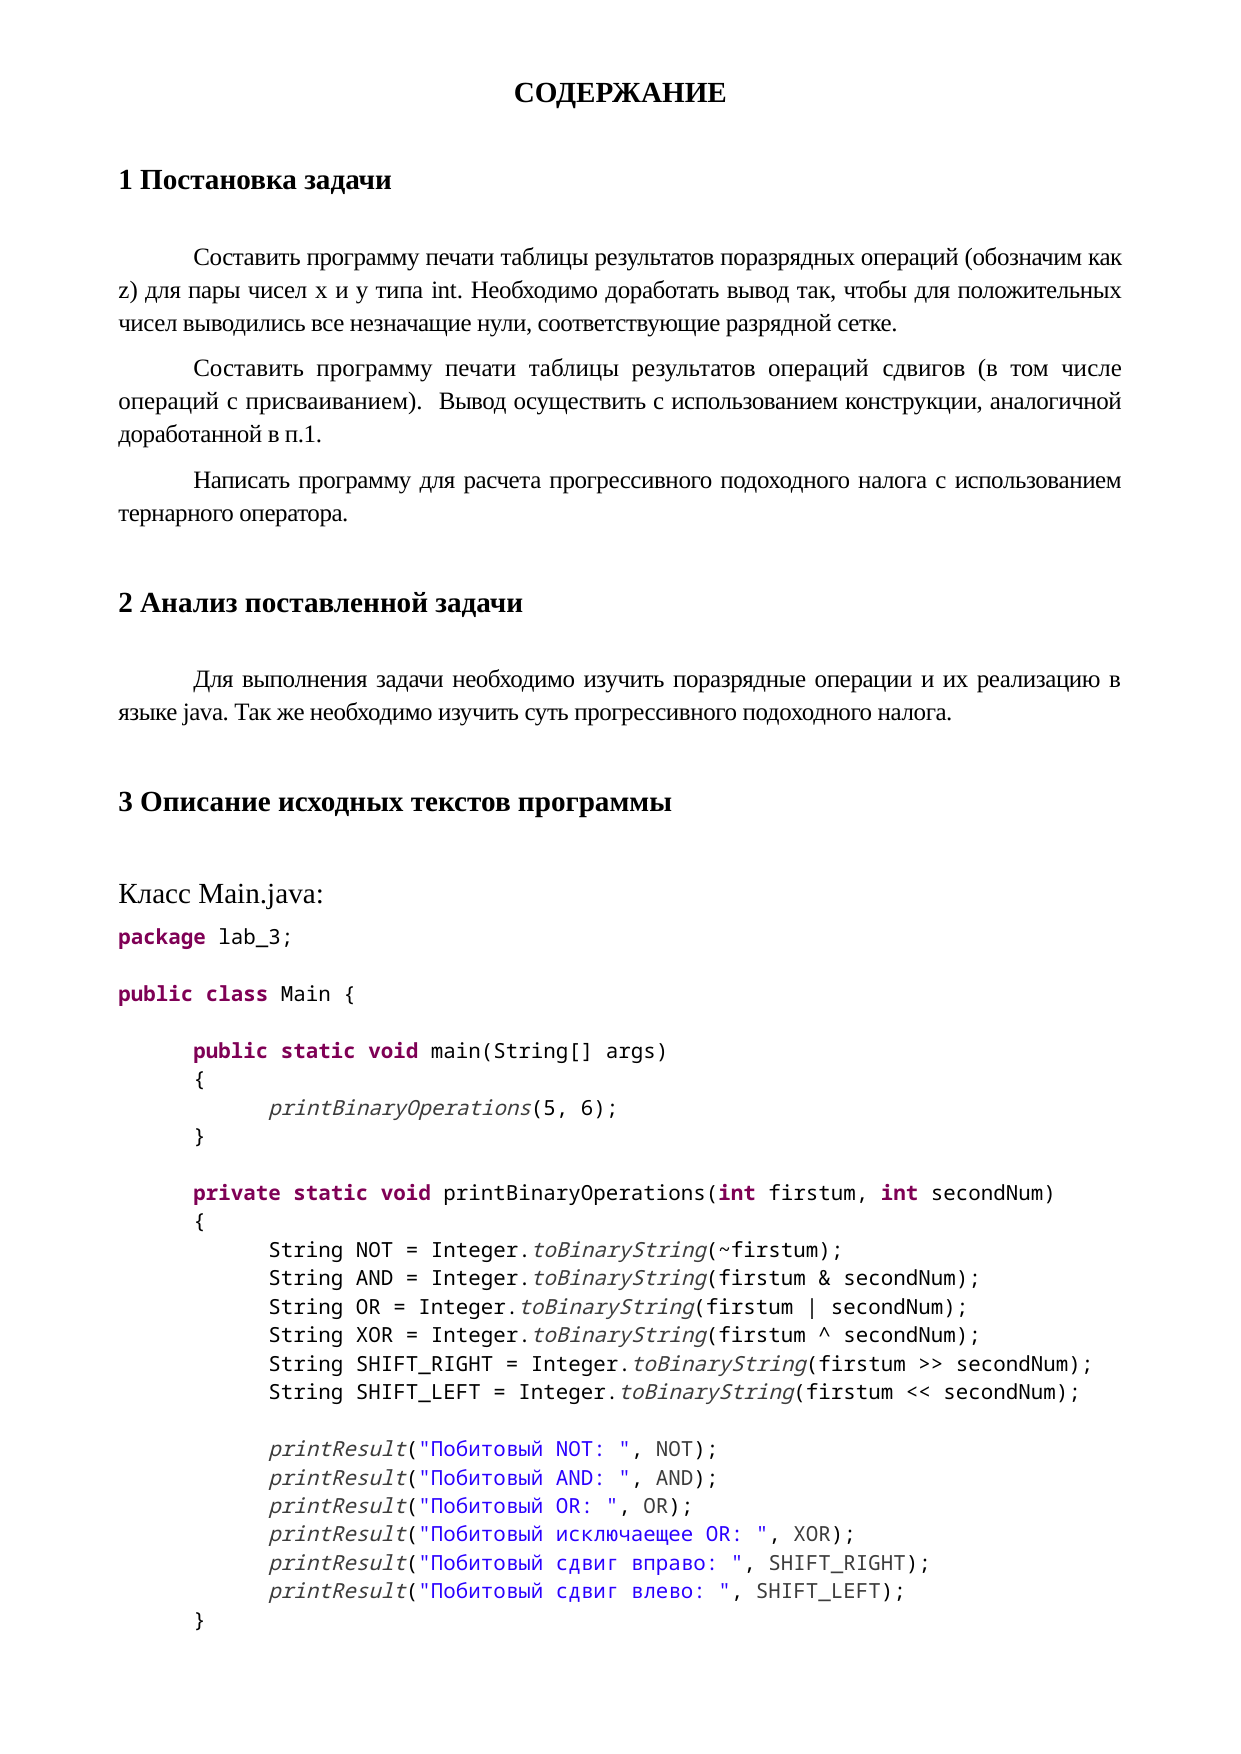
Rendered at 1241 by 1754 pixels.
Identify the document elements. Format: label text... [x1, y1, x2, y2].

text public class Main { [118, 979, 1122, 1008]
text Для выполнения задачи необходимо изучить поразрядные операции и их реализацию в языке java. Так же необходимо изучить суть прогрессивного подоходного налога. [118, 664, 1122, 726]
text printResult("Побитовый NOT: ", NOT); [118, 1434, 1122, 1463]
text private static void printBinaryOperations(int firstum, int secondNum) [118, 1178, 1122, 1207]
text { [118, 1064, 1122, 1093]
text Составить программу печати таблицы результатов операций сдвигов (в том числе операций с присваиванием). Вывод осуществить с использованием конструкции, аналогичной доработанной в п.1. [118, 353, 1122, 448]
text printResult("Побитовый OR: ", OR); [118, 1491, 1122, 1519]
text Составить программу печати таблицы результатов поразрядных операций (обозначим как z) для пары чисел x и у типа int. Необходимо доработать вывод так, чтобы для положительных чисел выводились все незначащие нули, соответствующие разрядной сетке. [118, 242, 1122, 337]
text } [118, 1121, 1122, 1150]
text package lab_3; [118, 922, 1122, 951]
text printResult("Побитовый AND: ", AND); [118, 1463, 1122, 1491]
text printBinaryOperations(5, 6); [118, 1093, 1122, 1121]
text String NOT = Integer.toBinaryString(~firstum); [118, 1235, 1122, 1263]
text String SHIFT_RIGHT = Integer.toBinaryString(firstum >> secondNum); [118, 1349, 1122, 1377]
text String XOR = Integer.toBinaryString(firstum ^ secondNum); [118, 1320, 1122, 1349]
text String OR = Integer.toBinaryString(firstum | secondNum); [118, 1292, 1122, 1320]
text String SHIFT_LEFT = Integer.toBinaryString(firstum << secondNum); [118, 1377, 1122, 1406]
text printResult("Побитовый сдвиг вправо: ", SHIFT_RIGHT); [118, 1548, 1122, 1576]
text Написать программу для расчета прогрессивного подоходного налога с использованием тернарного оператора. [118, 465, 1122, 527]
text String AND = Integer.toBinaryString(firstum & secondNum); [118, 1263, 1122, 1292]
text public static void main(String[] args) [118, 1036, 1122, 1064]
text printResult("Побитовый сдвиг влево: ", SHIFT_LEFT); [118, 1576, 1122, 1605]
text 2 Анализ поставленной задачи [118, 585, 1122, 618]
text printResult("Побитовый исключаещее OR: ", XOR); [118, 1519, 1122, 1548]
text } [118, 1605, 1122, 1633]
text { [118, 1207, 1122, 1235]
text СОДЕРЖАНИЕ [118, 75, 1122, 108]
text 3 Описание исходных текстов программы [118, 784, 1122, 818]
text 1 Постановка задачи [118, 162, 1122, 196]
text Класс Main.java: [118, 876, 1122, 910]
